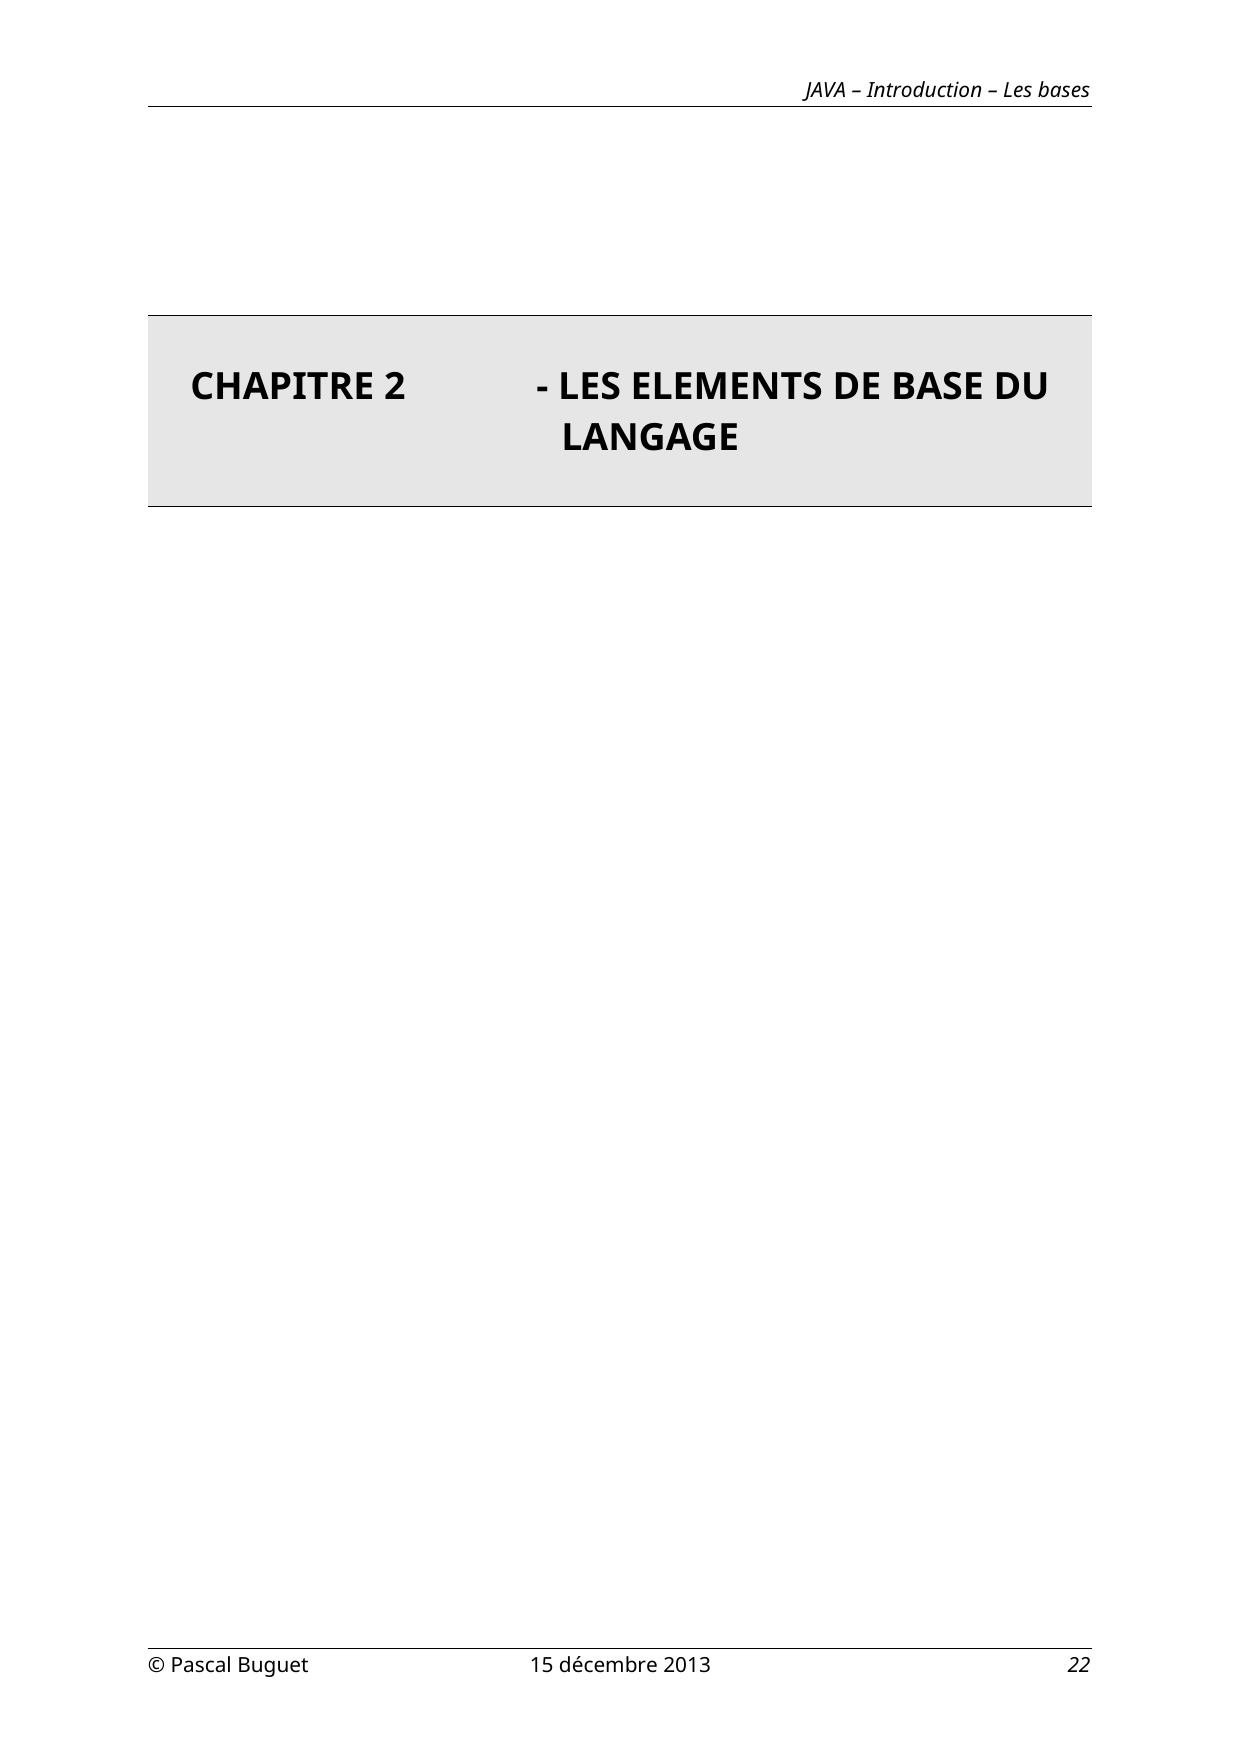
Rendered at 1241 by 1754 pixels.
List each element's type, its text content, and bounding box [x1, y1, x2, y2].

subtitle - LES ELEMENTS DE BASE DU LANGAGE [148, 316, 1092, 506]
